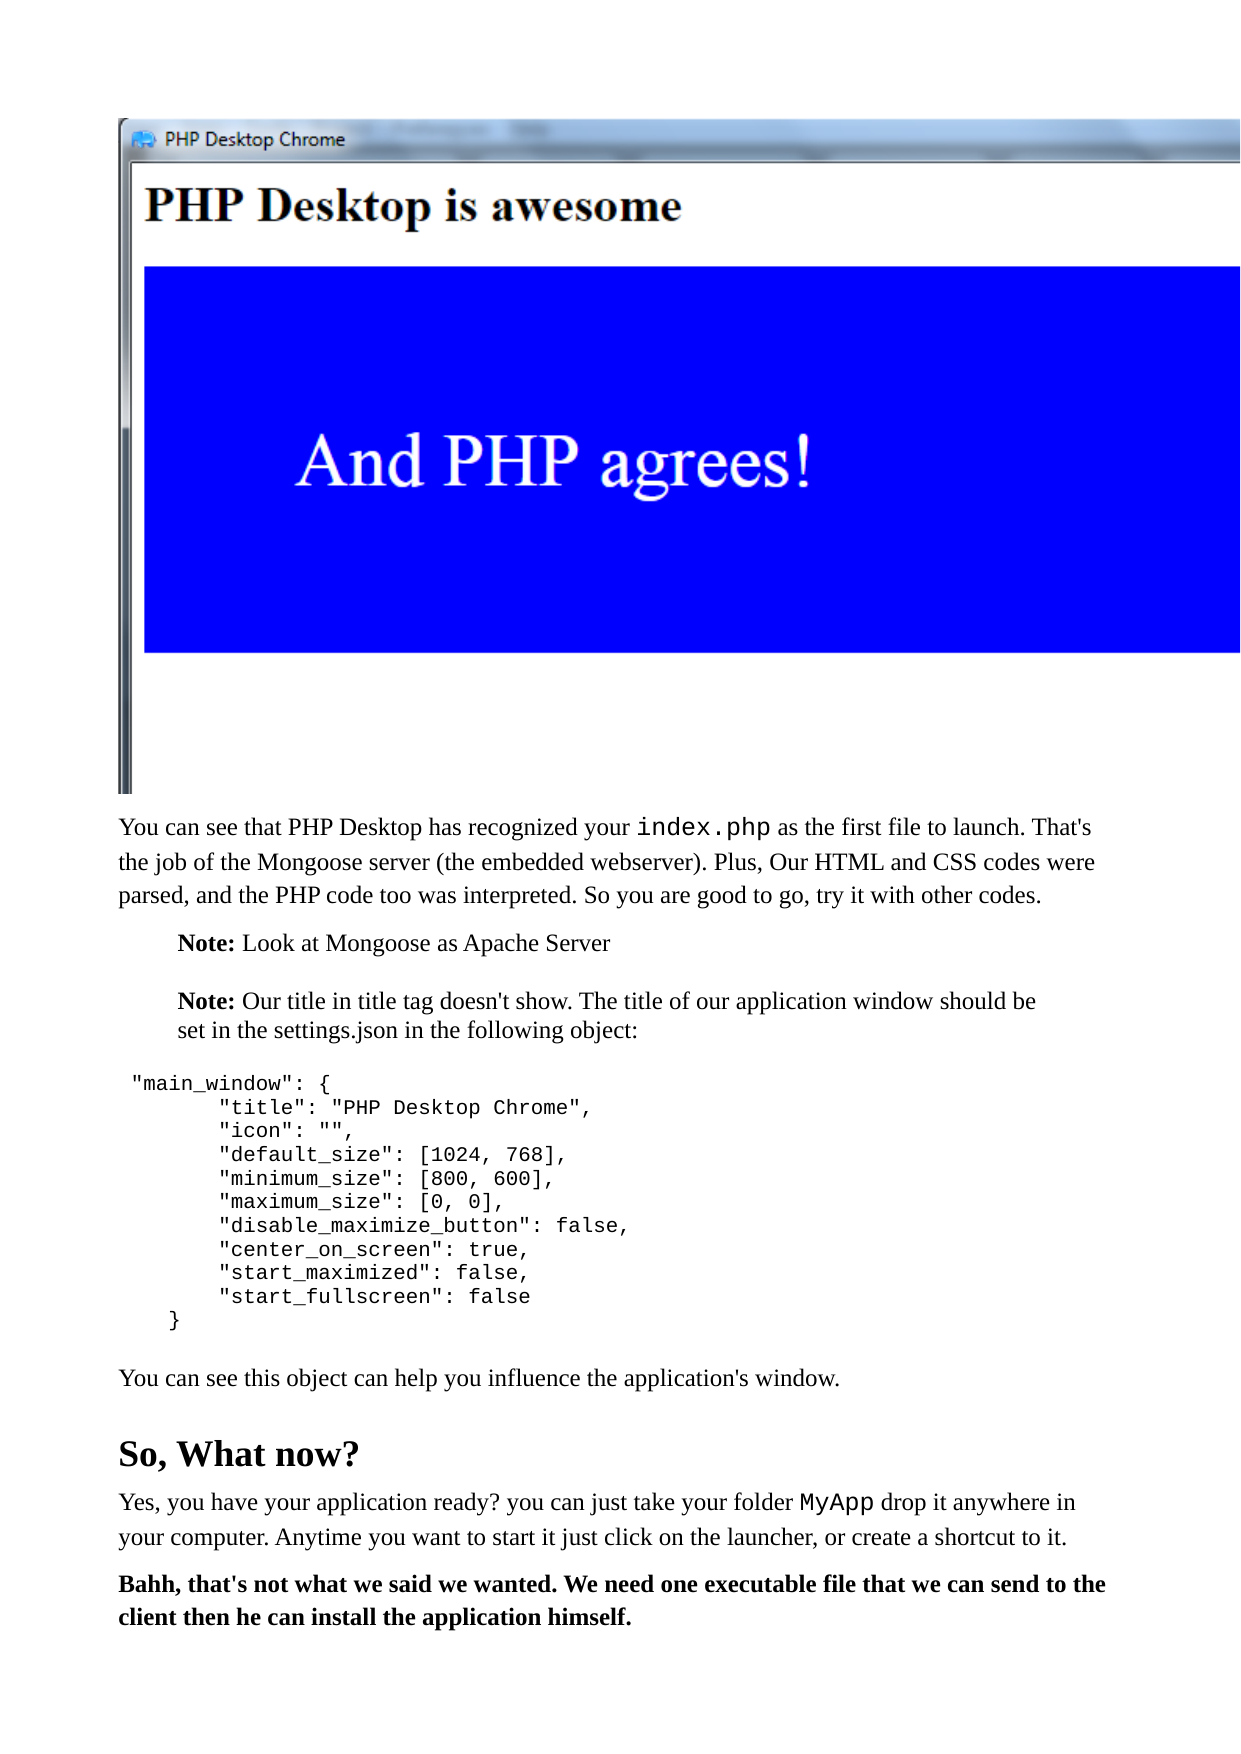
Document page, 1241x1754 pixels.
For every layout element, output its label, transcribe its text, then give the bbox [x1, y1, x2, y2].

text "start_fullscreen": false [118, 1286, 1122, 1309]
text "default_size": [1024, 768], [118, 1144, 1122, 1168]
text Note: Look at Mongoose as Apache Server [177, 928, 1063, 957]
text Yes, you have your application ready? you can just take your folder MyApp drop it anywhere in your computer. Anytime you want to start it just click on the launcher, or create a shortcut to it. [118, 1487, 1122, 1551]
text Note: Our title in title tag doesn't show. The title of our application window should be set in the settings.json in the following object: [177, 986, 1063, 1043]
picture [118, 118, 1241, 794]
text Bahh, that's not what we said we wanted. We need one executable file that we can send to the client then he can install the application himself. [118, 1569, 1122, 1631]
text "icon": "", [118, 1120, 1122, 1144]
text "minimum_size": [800, 600], [118, 1168, 1122, 1191]
text "title": "PHP Desktop Chrome", [118, 1097, 1122, 1120]
text "start_maximized": false, [118, 1262, 1122, 1286]
text "maximum_size": [0, 0], [118, 1191, 1122, 1215]
text You can see this object can help you influence the application's window. [118, 1363, 1122, 1391]
text "center_on_screen": true, [118, 1238, 1122, 1262]
text "disable_maximize_button": false, [118, 1215, 1122, 1238]
subtitle So, What now? [118, 1431, 1122, 1474]
text "main_window": { [118, 1073, 1122, 1097]
text } [118, 1309, 1122, 1333]
text You can see that PHP Desktop has recognized your index.php as the first file to launch. That's the job of the Mongoose server (the embedded webserver). Plus, Our HTML and CSS codes were parsed, and the PHP code too was interpreted. So you are good to go, try it with other codes. [118, 812, 1122, 909]
